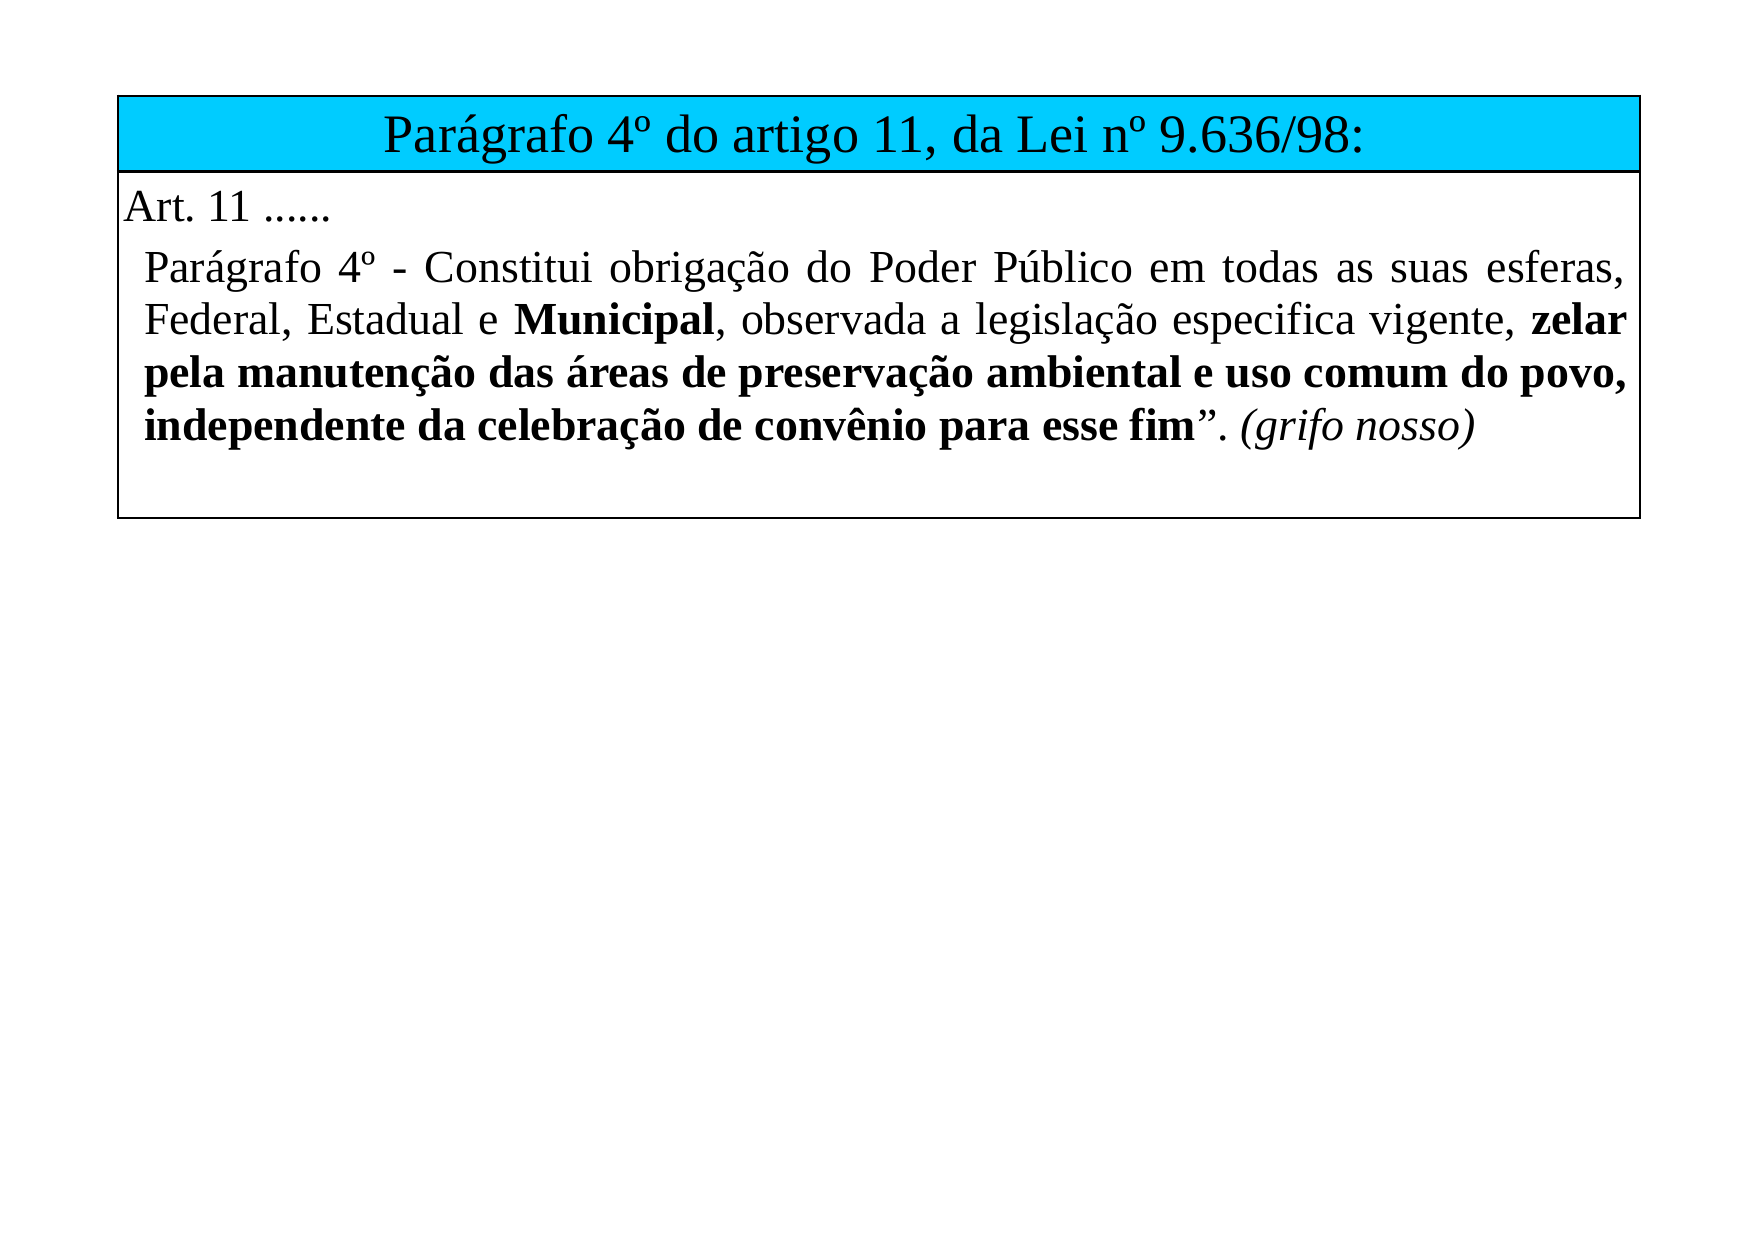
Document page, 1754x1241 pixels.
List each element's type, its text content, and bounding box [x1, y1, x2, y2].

table_header Parágrafo 4º do artigo 11, da Lei nº 9.636/98: [119, 97, 1639, 170]
table_cell Art. 11 ...... Parágrafo 4º - Constitui obrigação do Poder Público em todas as suas esferas, Federal, Estadual e Municipal, observada a legislação especifica vigente, zelar pela manutenção das áreas de preservação ambiental e uso comum do povo, independente da celebração de convênio para esse fim”. (grifo nosso) [119, 173, 1639, 517]
